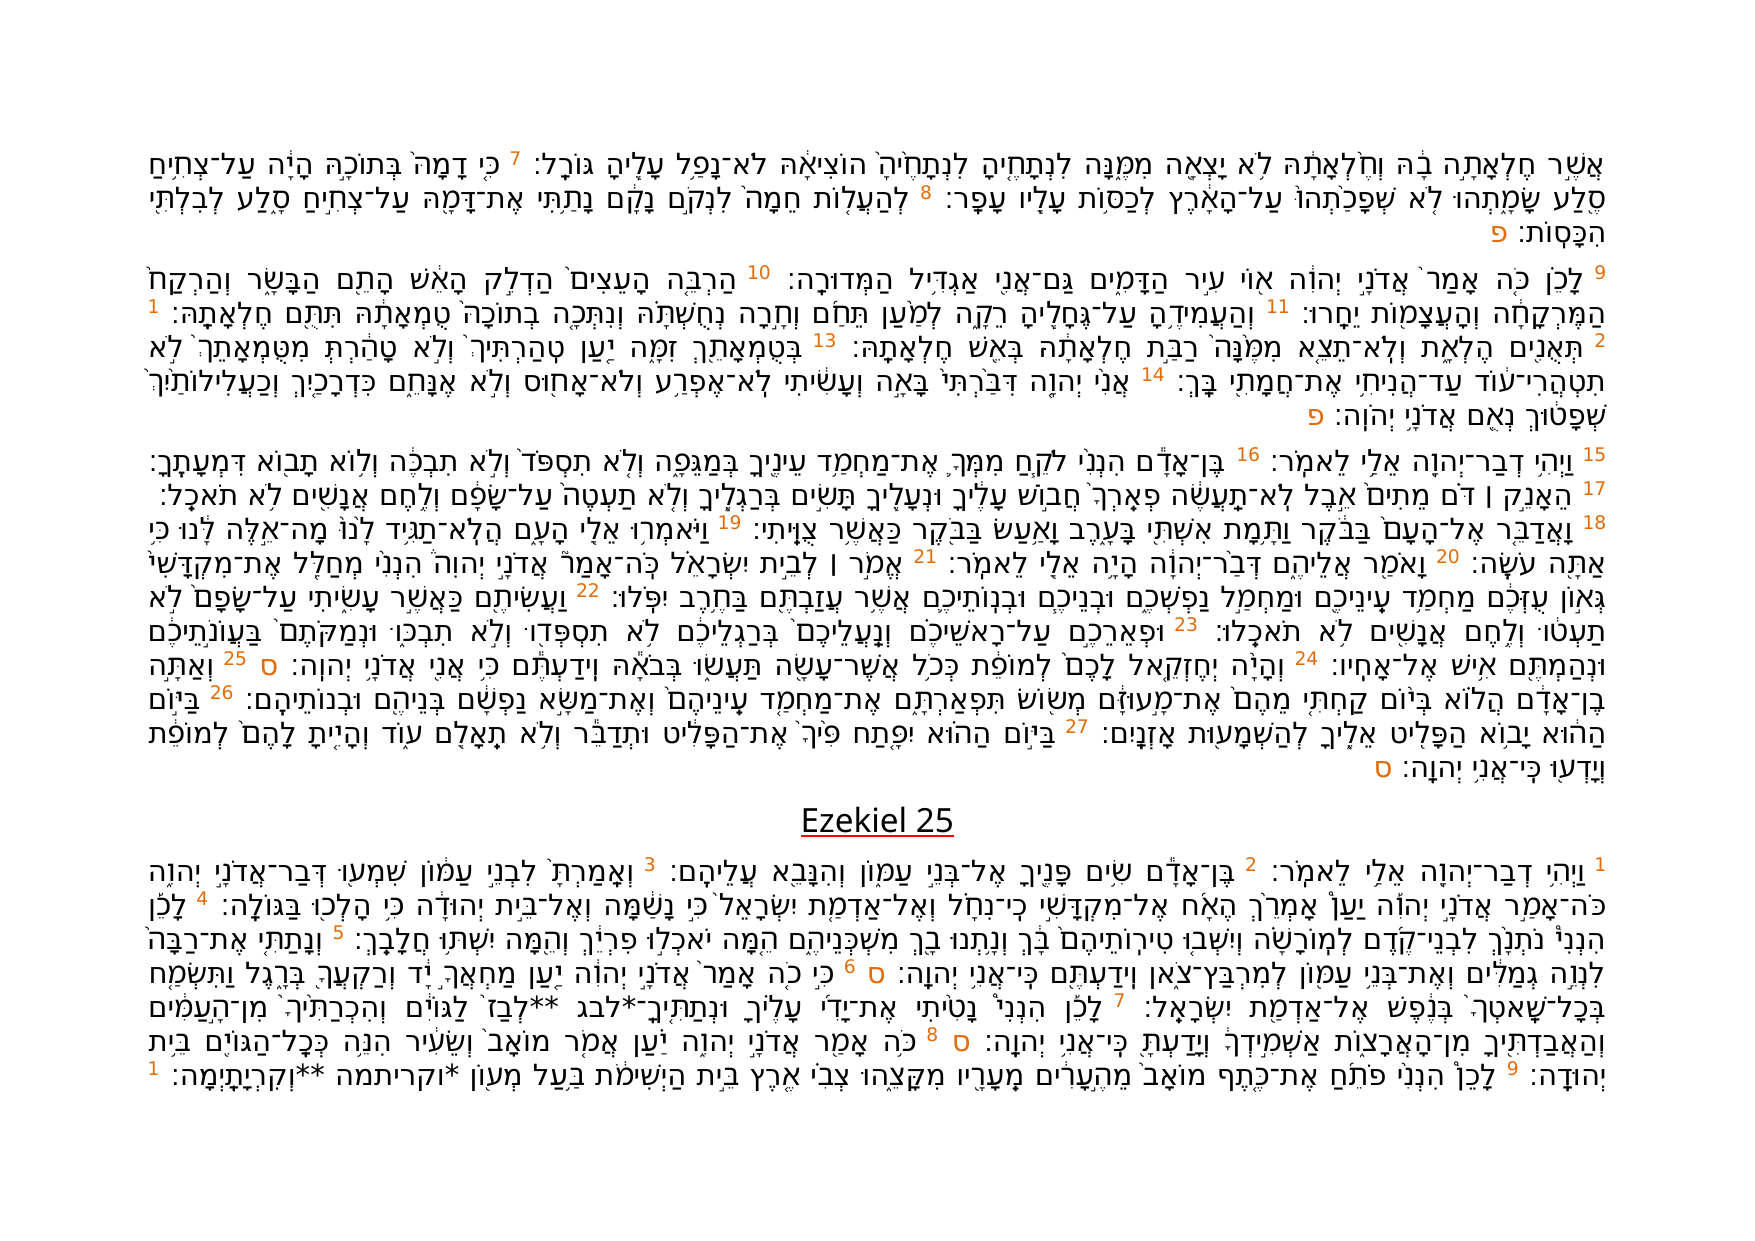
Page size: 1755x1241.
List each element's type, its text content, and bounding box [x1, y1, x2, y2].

text 1 וַיְהִ֥י דְבַר־יְהוָ֖ה אֵלַ֥י לֵאמֹֽר׃ 2 בֶּן־אָדָ֕ם שִׂ֥ים פָּנֶ֖יךָ אֶל־בְּנֵ֣י עַמּ֑וֹן וְהִנָּבֵ֖א עֲלֵיהֶֽם׃ ‬‬3 וְאָֽמַרְתָּ֙ לִבְנֵ֣י עַמּ֔וֹן שִׁמְע֖וּ דְּבַר־אֲדֹנָ֣י יְהוִ֑ה כֹּה־אָמַ֣ר אֲדֹנָ֣י יְהוִ֡ה יַעַן֩ אָמְרֵ֨ךְ הֶאָ֜ח אֶל־מִקְדָּשִׁ֣י כִֽי־נִחָ֗ל וְאֶל־אַדְמַ֤ת יִשְׂרָאֵל֙ כִּ֣י נָשַׁ֔מָּה וְאֶל־בֵּ֣ית יְהוּדָ֔ה כִּ֥י הָלְכ֖וּ בַּגּוֹלָֽה׃ ‬‬4 לָכֵ֡ן הִנְנִי֩ נֹתְנָ֨ךְ לִבְנֵי־קֶ֜דֶם לְמֽוֹרָשָׁ֗ה וְיִשְּׁב֤וּ טִירֽוֹתֵיהֶם֙ בָּ֔ךְ וְנָ֥תְנוּ בָ֖ךְ מִשְׁכְּנֵיהֶ֑ם הֵ֚מָּה יֹאכְל֣וּ פִרְיֵ֔ךְ וְהֵ֖מָּה יִשְׁתּ֥וּ חֲלָבֵֽךְ׃ ‬‬5 וְנָתַתִּ֤י אֶת־רַבָּה֙ לִנְוֵ֣ה גְמַלִּ֔ים וְאֶת־בְּנֵ֥י עַמּ֖וֹן לְמִרְבַּץ־צֹ֑אן וִֽידַעְתֶּ֖ם כִּֽי־אֲנִ֥י יְהוָֽה׃ ס ‬‬6 כִּ֣י כֹ֤ה אָמַר֙ אֲדֹנָ֣י יְהוִ֔ה יַ֚עַן מַחְאֲךָ֣ יָ֔ד וְרַקְעֲךָ֖ בְּרָ֑גֶל וַתִּשְׂמַ֤ח בְּכָל־שָֽׁאטְךָ֙ בְּנֶ֔פֶשׁ אֶל־אַדְמַ֖ת יִשְׂרָאֵֽל׃ ‬‬7 לָכֵ֡ן הִנְנִי֩ נָטִ֨יתִי אֶת־יָדִ֜י עָלֶ֗יךָ וּנְתַתִּ֤יךָֽ־*לבג **לְבַז֙ לַגּוֹיִ֔ם וְהִכְרַתִּ֙יךָ֙ מִן־הָ֣עַמִּ֔ים וְהַאֲבַדְתִּ֖יךָ מִן־הָאֲרָצ֑וֹת אַשְׁמִ֣ידְךָ֔ וְיָדַעְתָּ֖ כִּֽי־אֲנִ֥י יְהוָֽה׃ ס ‬‬8 כֹּ֥ה אָמַ֖ר אֲדֹנָ֣י יְהוִ֑ה יַ֗עַן אֲמֹ֤ר מוֹאָב֙ וְשֵׂעִ֔יר הִנֵּ֥ה כְּכָֽל־הַגּוֹיִ֖ם בֵּ֥ית יְהוּדָֽה׃ ‬‬9 לָכֵן֩ הִנְנִ֨י פֹתֵ֜חַ אֶת־כֶּ֤תֶף מוֹאָב֙ מֵהֶ֣עָרִ֔ים מֵֽעָרָ֖יו מִקָּצֵ֑הוּ צְבִ֗י אֶ֚רֶץ בֵּ֣ית הַיְשִׁימֹ֔ת בַּ֥עַל מְע֖וֹן *וקריתמה **וְקִרְיָתָֽיְמָה׃ ‬‬10 לִבְנֵי־קֶ֙דֶם֙ עַל־בְּנֵ֣י עַמּ֔וֹן וּנְתַתִּ֖יהָ לְמֽוֹרָשָׁ֑ה לְמַ֛עַן לֹֽא־תִזָּכֵ֥ר בְּנֵֽי־עַמּ֖וֹן בַּגּוֹיִֽם׃ ‬‬11 וּבְמוֹאָ֖ב אֶעֱשֶׂ֣ה שְׁפָטִ֑ים וְיָדְע֖וּ כִּֽי־אֲנִ֥י יְהוָֽה׃ ס ‬‬12 כֹּ֤ה אָמַר֙ אֲדֹנָ֣י יְהוִ֔ה יַ֣עַן עֲשׂ֥וֹת אֱד֛וֹם בִּנְקֹ֥ם נָקָ֖ם לְבֵ֣ית יְהוּדָ֑ה וַיֶּאְשְׁמ֥וּ אָשׁ֖וֹם וְנִקְּמ֥וּ בָהֶֽם׃ ‬‬13 לָכֵ֗ן כֹּ֤ה אָמַר֙ אֲדֹנָ֣י יְהוִ֔ה וְנָטִ֤תִי יָדִי֙ עַל־אֱד֔וֹם וְהִכְרַתִּ֥י מִמֶּ֖נָּה אָדָ֣ם וּבְהֵמָ֑ה וּנְתַתִּ֤יהָ חָרְבָּה֙ מִתֵּימָ֔ן וּדְדָ֖נֶה בַּחֶ֥רֶב יִפֹּֽלוּ׃ ‬‬14 וְנָתַתִּ֨י אֶת־נִקְמָתִ֜י בֶּאֱד֗וֹם בְּיַד֙ עַמִּ֣י יִשְׂרָאֵ֔ל וְעָשׂ֣וּ בֶאֱד֔וֹם כְּאַפִּ֖י וְכַחֲמָתִ֑י וְיָֽדְעוּ֙ אֶת־נִקְמָתִ֔י נְאֻ֖ם אֲדֹנָ֥י יְהוִֽה׃ פ ‬‬‬‬‬‬‬‬‬‬‬‬‬‬‬ [148, 854, 1606, 1092]
text Ezekiel 25 [148, 796, 1606, 842]
text אֲשֶׁ֣ר חֶלְאָתָ֣ה בָ֔הּ וְחֶ֨לְאָתָ֔הּ לֹ֥א יָצְאָ֖ה מִמֶּ֑נָּה לִנְתָחֶ֤יהָ לִנְתָחֶ֙יהָ֙ הוֹצִיאָ֔הּ לֹא־נָפַ֥ל עָלֶ֖יהָ גּוֹרָֽל׃ ‬‬7 כִּ֤י דָמָהּ֙ בְּתוֹכָ֣הּ הָיָ֔ה עַל־צְחִ֥יחַ סֶ֖לַע שָׂמָ֑תְהוּ לֹ֤א שְׁפָכַ֙תְהוּ֙ עַל־הָאָ֔רֶץ לְכַסּ֥וֹת עָלָ֖יו עָפָֽר׃ ‬‬8 לְהַעֲל֤וֹת חֵמָה֙ לִנְקֹ֣ם נָקָ֔ם נָתַ֥תִּי אֶת־דָּמָ֖הּ עַל־צְחִ֣יחַ סָ֑לַע לְבִלְתִּ֖י הִכָּסֽוֹת׃ פ ‬‬‬‬‬‬‬ [148, 148, 1606, 249]
text ‬‬15 וַיְהִ֥י דְבַר־יְהוָ֖ה אֵלַ֥י לֵאמֹֽר׃ ‬‬16 בֶּן־אָדָ֕ם הִנְנִ֨י לֹקֵ֧חַ מִמְּךָ֛ אֶת־מַחְמַ֥ד עֵינֶ֖יךָ בְּמַגֵּפָ֑ה וְלֹ֤א תִסְפֹּד֙ וְלֹ֣א תִבְכֶּ֔ה וְל֥וֹא תָב֖וֹא דִּמְעָתֶֽךָ׃ ‬‬17 הֵאָנֵ֣ק ׀ דֹּ֗ם מֵתִים֙ אֵ֣בֶל לֹֽא־תַֽעֲשֶׂ֔ה פְאֵֽרְךָ֙ חֲב֣וֹשׁ עָלֶ֔יךָ וּנְעָלֶ֖יךָ תָּשִׂ֣ים בְּרַגְלֶ֑יךָ וְלֹ֤א תַעְטֶה֙ עַל־שָׂפָ֔ם וְלֶ֥חֶם אֲנָשִׁ֖ים לֹ֥א תֹאכֵֽל׃ ‬‬18 וָאֲדַבֵּ֤ר אֶל־הָעָם֙ בַּבֹּ֔קֶר וַתָּ֥מָת אִשְׁתִּ֖י בָּעָ֑רֶב וָאַ֥עַשׂ בַּבֹּ֖קֶר כַּאֲשֶׁ֥ר צֻוֵּֽיתִי׃ ‬‬19 וַיֹּאמְר֥וּ אֵלַ֖י הָעָ֑ם הֲלֹֽא־תַגִּ֥יד לָ֙נוּ֙ מָה־אֵ֣לֶּה לָּ֔נוּ כִּ֥י אַתָּ֖ה עֹשֶֽׂה׃ ‬‬20 וָאֹמַ֖ר אֲלֵיהֶ֑ם דְּבַ֨ר־יְהוָ֔ה הָיָ֥ה אֵלַ֖י לֵאמֹֽר׃ ‬‬21 אֱמֹ֣ר ׀ לְבֵ֣ית יִשְׂרָאֵ֗ל כֹּֽה־אָמַר֮ אֲדֹנָ֣י יְהוִה֒ הִנְנִ֨י מְחַלֵּ֤ל אֶת־מִקְדָּשִׁי֙ גְּא֣וֹן עֻזְּכֶ֔ם מַחְמַ֥ד עֵֽינֵיכֶ֖ם וּמַחְמַ֣ל נַפְשְׁכֶ֑ם וּבְנֵיכֶ֧ם וּבְנֽוֹתֵיכֶ֛ם אֲשֶׁ֥ר עֲזַבְתֶּ֖ם בַּחֶ֥רֶב יִפֹּֽלוּ׃ ‬‬22 וַעֲשִׂיתֶ֖ם כַּאֲשֶׁ֣ר עָשִׂ֑יתִי עַל־שָׂפָם֙ לֹ֣א תַעְט֔וּ וְלֶ֥חֶם אֲנָשִׁ֖ים לֹ֥א תֹאכֵֽלוּ׃ ‬‬23 וּפְאֵרֵכֶ֣ם עַל־רָאשֵׁיכֶ֗ם וְנַֽעֲלֵיכֶם֙ בְּרַגְלֵיכֶ֔ם לֹ֥א תִסְפְּד֖וּ וְלֹ֣א תִבְכּ֑וּ וּנְמַקֹּתֶם֙ בַּעֲוֺנֹ֣תֵיכֶ֔ם וּנְהַמְתֶּ֖ם אִ֥ישׁ אֶל־אָחִֽיו׃ ‬‬24 וְהָיָ֨ה יְחֶזְקֵ֤אל לָכֶם֙ לְמוֹפֵ֔ת כְּכֹ֥ל אֲשֶׁר־עָשָׂ֖ה תַּעֲשׂ֑וּ בְּבֹאָ֕הּ וִֽידַעְתֶּ֕ם כִּ֥י אֲנִ֖י אֲדֹנָ֥י יְהוִֽה׃ ס ‬‬25 וְאַתָּ֣ה בֶן־אָדָ֔ם הֲל֗וֹא בְּי֨וֹם קַחְתִּ֤י מֵהֶם֙ אֶת־מָ֣עוּזָּ֔ם מְשׂ֖וֹשׂ תִּפְאַרְתָּ֑ם אֶת־מַחְמַ֤ד עֵֽינֵיהֶם֙ וְאֶת־מַשָּׂ֣א נַפְשָׁ֔ם בְּנֵיהֶ֖ם וּבְנוֹתֵיהֶֽם׃ ‬‬26 בַּיּ֣וֹם הַה֔וּא יָב֥וֹא הַפָּלִ֖יט אֵלֶ֑יךָ לְהַשְׁמָע֖וּת אָזְנָֽיִם׃ ‬‬27 בַּיּ֣וֹם הַה֗וּא יִפָּ֤תַח פִּ֙יךָ֙ אֶת־הַפָּלִ֔יט וּתְדַבֵּ֕ר וְלֹ֥א תֵֽאָלֵ֖ם ע֑וֹד וְהָיִ֤יתָ לָהֶם֙ לְמוֹפֵ֔ת וְיָדְע֖וּ כִּֽי־אֲנִ֥י יְהוָֽה׃ ס ‬‬‬‬‬‬‬‬‬‬‬‬‬‬‬ [148, 444, 1606, 784]
text ‬‬9 לָכֵ֗ן כֹּ֤ה אָמַר֙ אֲדֹנָ֣י יְהוִ֔ה א֖וֹי עִ֣יר הַדָּמִ֑ים גַּם־אֲנִ֖י אַגְדִּ֥יל הַמְּדוּרָֽה׃ ‬‬10 הַרְבֵּ֤ה הָעֵצִים֙ הַדְלֵ֣ק הָאֵ֔שׁ הָתֵ֖ם הַבָּשָׂ֑ר וְהַרְקַח֙ הַמֶּרְקָחָ֔ה וְהָעֲצָמ֖וֹת יֵחָֽרוּ׃ ‬‬11 וְהַעֲמִידֶ֥הָ עַל־גֶּחָלֶ֖יהָ רֵקָ֑ה לְמַ֨עַן תֵּחַ֜ם וְחָ֣רָה נְחֻשְׁתָּ֗הּ וְנִתְּכָ֤ה בְתוֹכָהּ֙ טֻמְאָתָ֔הּ תִּתֻּ֖ם חֶלְאָתָֽהּ׃ ‬‬12 תְּאֻנִ֖ים הֶלְאָ֑ת וְלֹֽא־תֵצֵ֤א מִמֶּ֙נָּה֙ רַבַּ֣ת חֶלְאָתָ֔הּ בְּאֵ֖שׁ חֶלְאָתָֽהּ׃ ‬‬13 בְּטֻמְאָתֵ֖ךְ זִמָּ֑ה יַ֤עַן טִֽהַרְתִּיךְ֙ וְלֹ֣א טָהַ֔רְתְּ מִטֻּמְאָתֵךְ֙ לֹ֣א תִטְהֲרִי־ע֔וֹד עַד־הֲנִיחִ֥י אֶת־חֲמָתִ֖י בָּֽךְ׃ ‬‬14 אֲנִ֨י יְהוָ֤ה דִּבַּ֙רְתִּי֙ בָּאָ֣ה וְעָשִׂ֔יתִי לֹֽא־אֶפְרַ֥ע וְלֹא־אָח֖וּס וְלֹ֣א אֶנָּחֵ֑ם כִּדְרָכַ֤יִךְ וְכַעֲלִילוֹתַ֙יִךְ֙ שְׁפָט֔וּךְ נְאֻ֖ם אֲדֹנָ֥י יְהֹוִֽה׃ פ ‬‬‬‬‬‬ [148, 262, 1606, 432]
